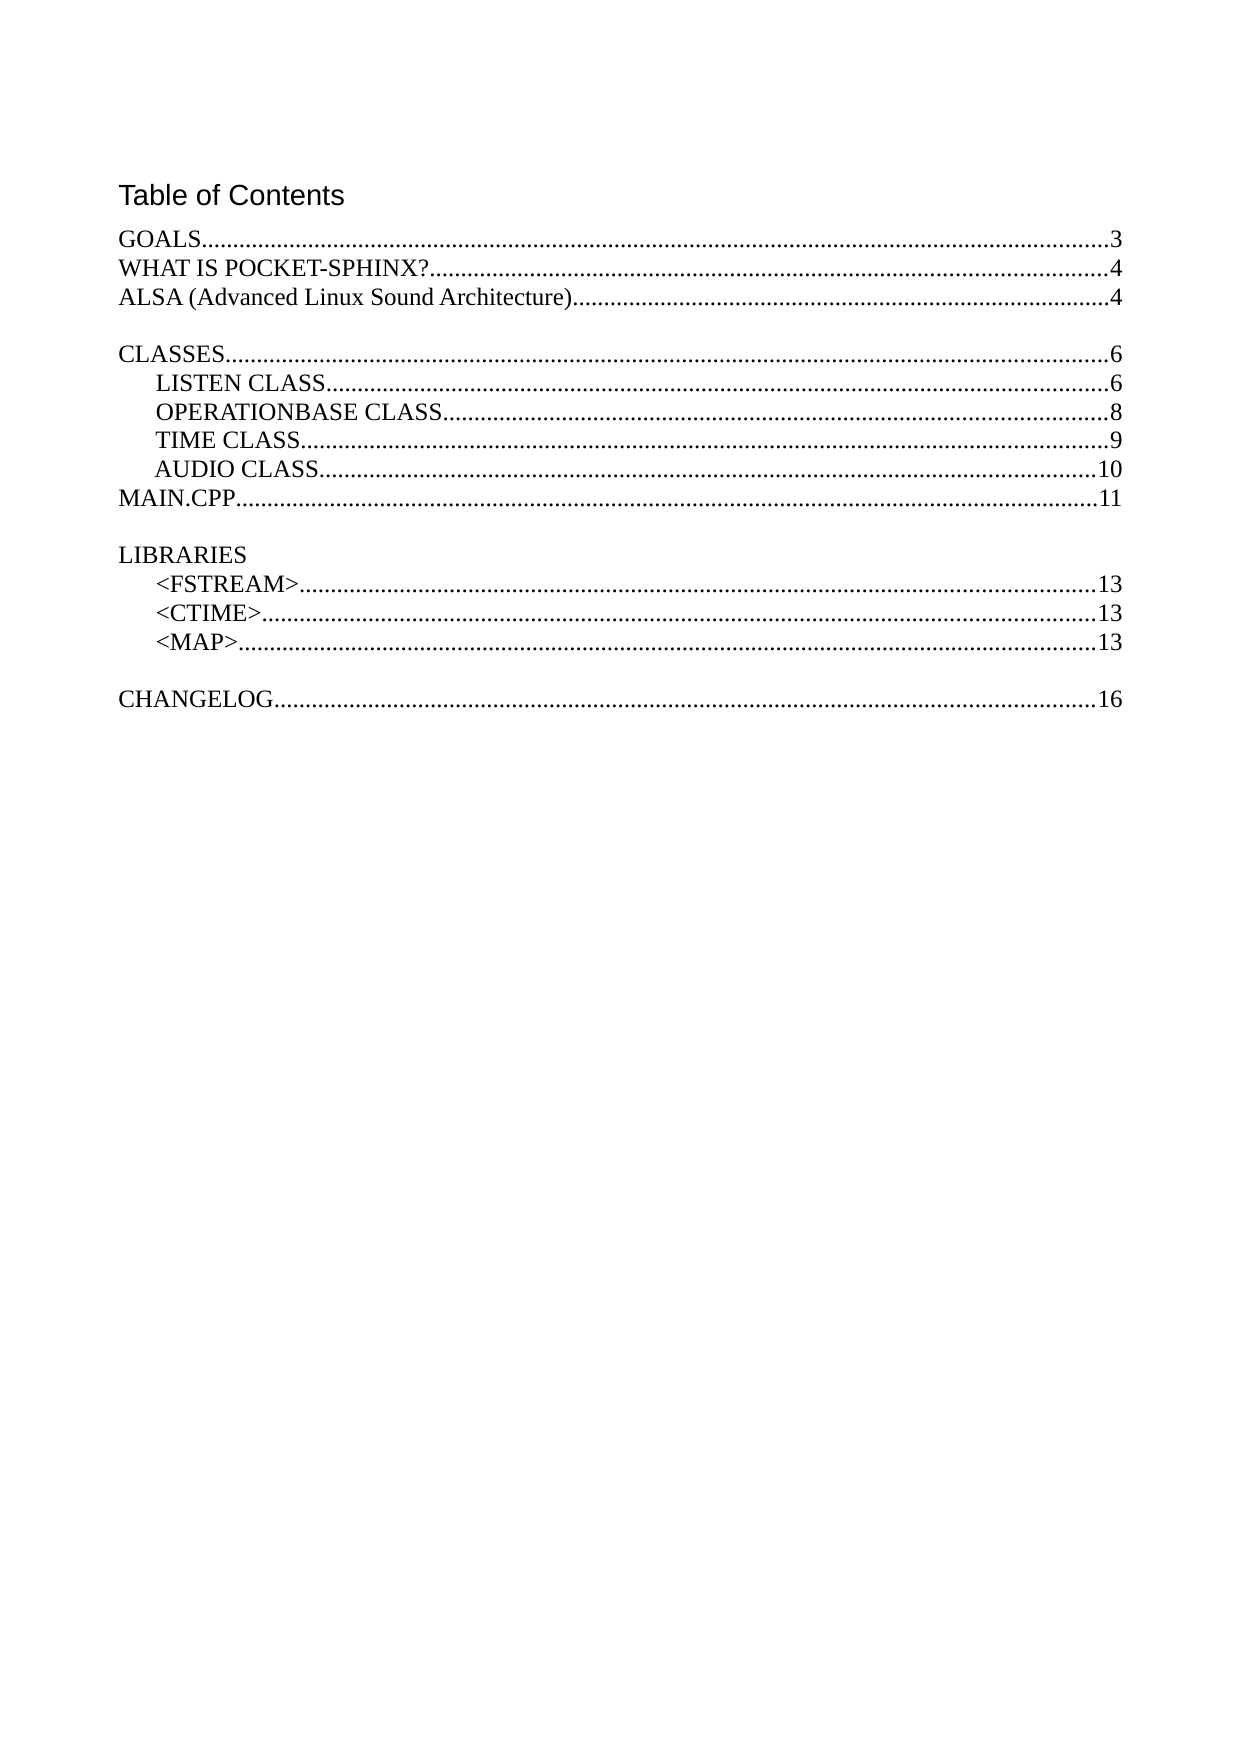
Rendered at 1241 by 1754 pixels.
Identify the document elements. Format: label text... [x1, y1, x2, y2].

subtitle Table of Contents [118, 178, 1122, 212]
text CHANGELOG 16 [118, 684, 1122, 713]
text <MAP> 13 [118, 627, 1122, 655]
text LIBRARIES [118, 540, 1122, 569]
text CLASSES 6 [118, 339, 1122, 368]
text OPERATIONBASE CLASS 8 [118, 397, 1122, 425]
text TIME CLASS 9 [118, 425, 1122, 454]
text AUDIO CLASS 10 [118, 454, 1122, 483]
text WHAT IS POCKET-SPHINX? 4 [118, 253, 1122, 282]
text LISTEN CLASS 6 [118, 368, 1122, 397]
text GOALS 3 [118, 224, 1122, 253]
text <FSTREAM> 13 [118, 569, 1122, 598]
text ALSA (Advanced Linux Sound Architecture) 4 [118, 282, 1122, 310]
text <CTIME> 13 [118, 598, 1122, 627]
text MAIN.CPP 11 [118, 483, 1122, 512]
